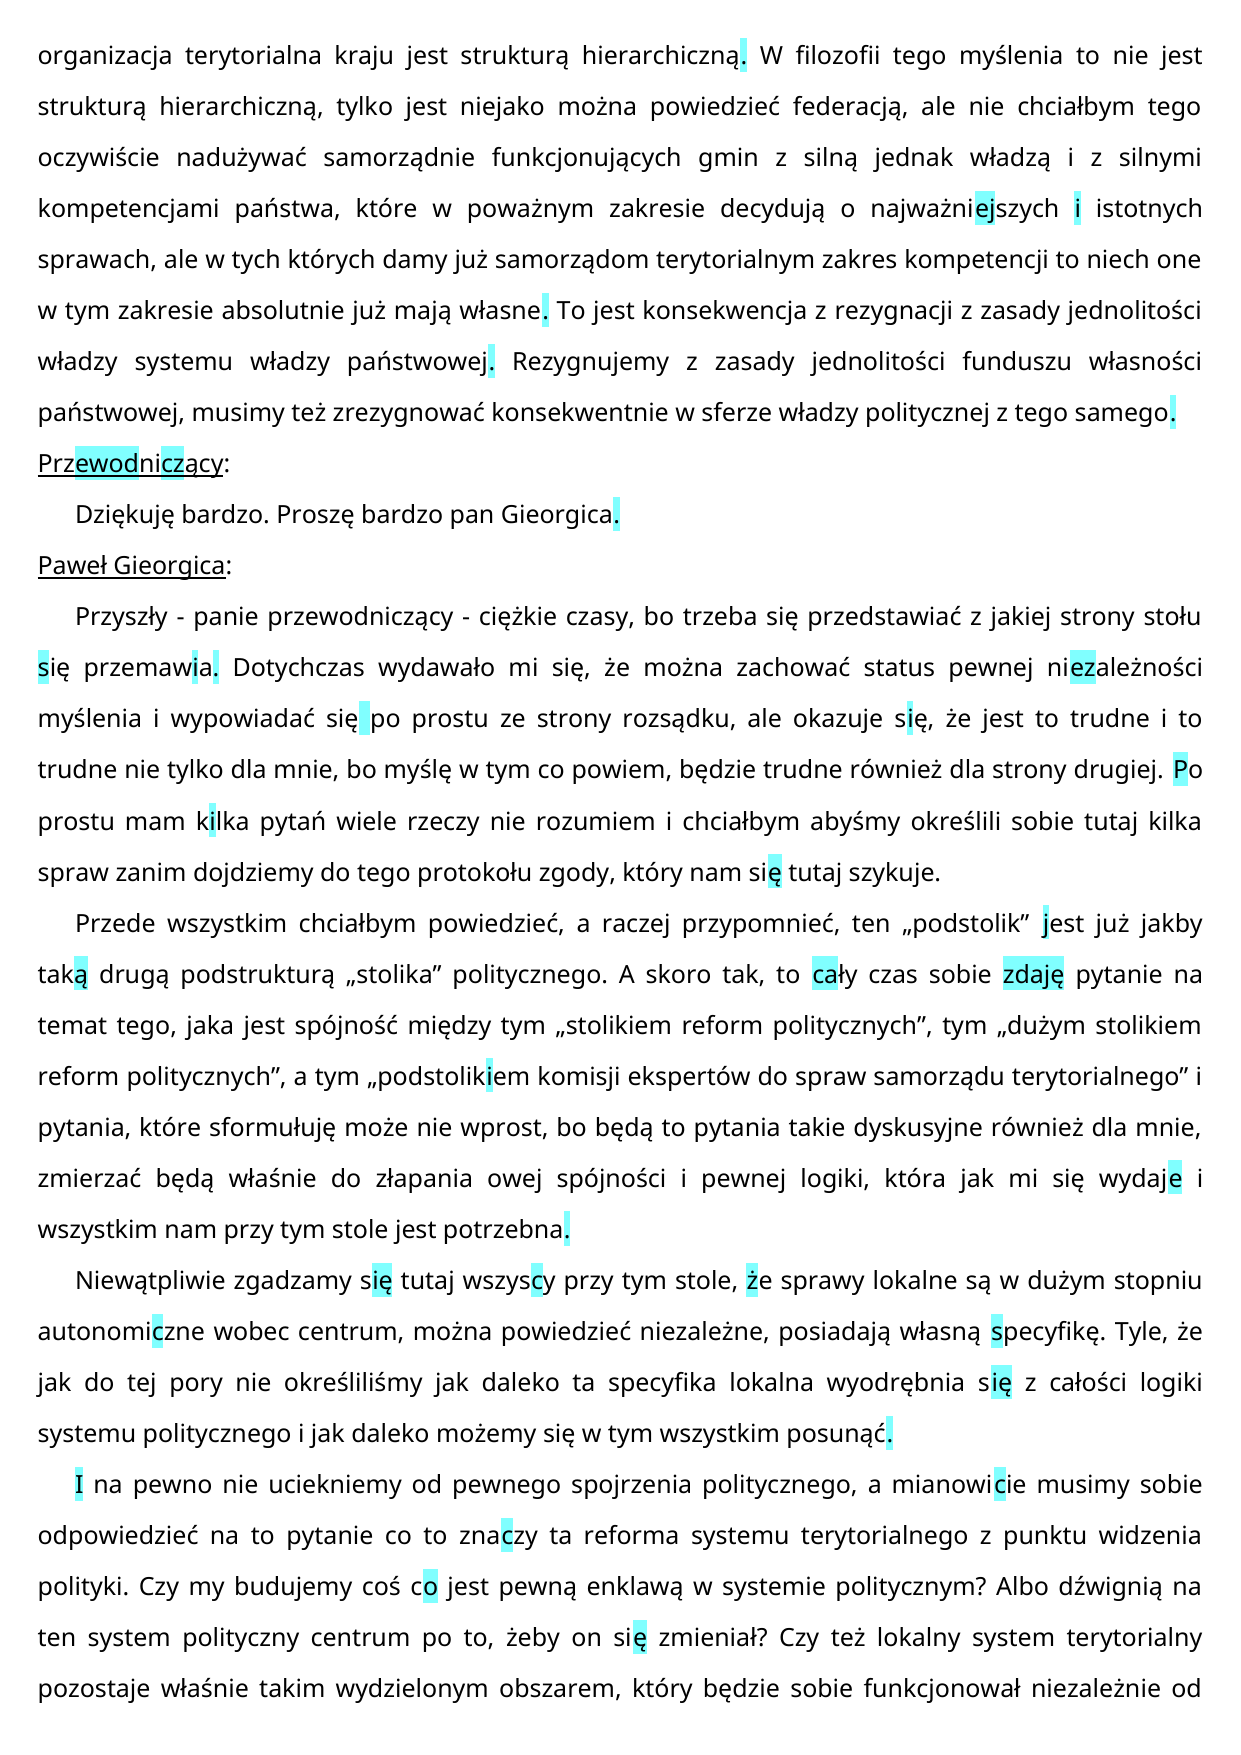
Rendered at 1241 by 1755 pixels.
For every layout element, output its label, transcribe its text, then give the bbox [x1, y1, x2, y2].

text Przewodniczący: [37, 446, 1203, 480]
text organizacja terytorialna kraju jest strukturą hierarchiczną. W filozofii tego myślenia to nie jest strukturą hierarchiczną, tylko jest niejako można powiedzieć federacją, ale nie chciałbym tego oczywiście nadużywać samorządnie funkcjonujących gmin z silną jednak władzą i z silnymi kompetencjami państwa, które w poważnym zakresie decydują o najważniejszych i istotnych sprawach, ale w tych których damy już samorządom terytorialnym zakres kompetencji to niech one w tym zakresie absolutnie już mają własne. To jest konsekwencja z rezygnacji z zasady jednolitości władzy systemu władzy państwowej. Rezygnujemy z zasady jednolitości funduszu własności państwowej, musimy też zrezygnować konsekwentnie w sferze władzy politycznej z tego samego. [37, 37, 1203, 429]
text Paweł Gieorgica: [37, 548, 1203, 582]
text Dziękuję bardzo. Proszę bardzo pan Gieorgica. [37, 497, 1203, 531]
text I na pewno nie uciekniemy od pewnego spojrzenia politycznego, a mianowicie musimy sobie odpowiedzieć na to pytanie co to znaczy ta reforma systemu terytorialnego z punktu widzenia polityki. Czy my budujemy coś co jest pewną enklawą w systemie politycznym? Albo dźwignią na ten system polityczny centrum po to, żeby on się zmieniał? Czy też lokalny system terytorialny pozostaje właśnie takim wydzielonym obszarem, który będzie sobie funkcjonował niezależnie od [37, 1467, 1203, 1705]
text Przede wszystkim chciałbym powiedzieć, a raczej przypomnieć, ten „podstolik” jest już jakby taką drugą podstrukturą „stolika” politycznego. A skoro tak, to cały czas sobie zdaję pytanie na temat tego, jaka jest spójność między tym „stolikiem reform politycznych”, tym „dużym stolikiem reform politycznych”, a tym „podstolikiem komisji ekspertów do spraw samorządu terytorialnego” i pytania, które sformułuję może nie wprost, bo będą to pytania takie dyskusyjne również dla mnie, zmierzać będą właśnie do złapania owej spójności i pewnej logiki, która jak mi się wydaje i wszystkim nam przy tym stole jest potrzebna. [37, 905, 1203, 1246]
text Niewątpliwie zgadzamy się tutaj wszyscy przy tym stole, że sprawy lokalne są w dużym stopniu autonomiczne wobec centrum, można powiedzieć niezależne, posiadają własną specyfikę. Tyle, że jak do tej pory nie określiliśmy jak daleko ta specyfika lokalna wyodrębnia się z całości logiki systemu politycznego i jak daleko możemy się w tym wszystkim posunąć. [37, 1262, 1203, 1450]
text Przyszły - panie przewodniczący - ciężkie czasy, bo trzeba się przedstawiać z jakiej strony stołu się przemawia. Dotychczas wydawało mi się, że można zachować status pewnej niezależności myślenia i wypowiadać się po prostu ze strony rozsądku, ale okazuje się, że jest to trudne i to trudne nie tylko dla mnie, bo myślę w tym co powiem, będzie trudne również dla strony drugiej. Po prostu mam kilka pytań wiele rzeczy nie rozumiem i chciałbym abyśmy określili sobie tutaj kilka spraw zanim dojdziemy do tego protokołu zgody, który nam się tutaj szykuje. [37, 599, 1203, 888]
